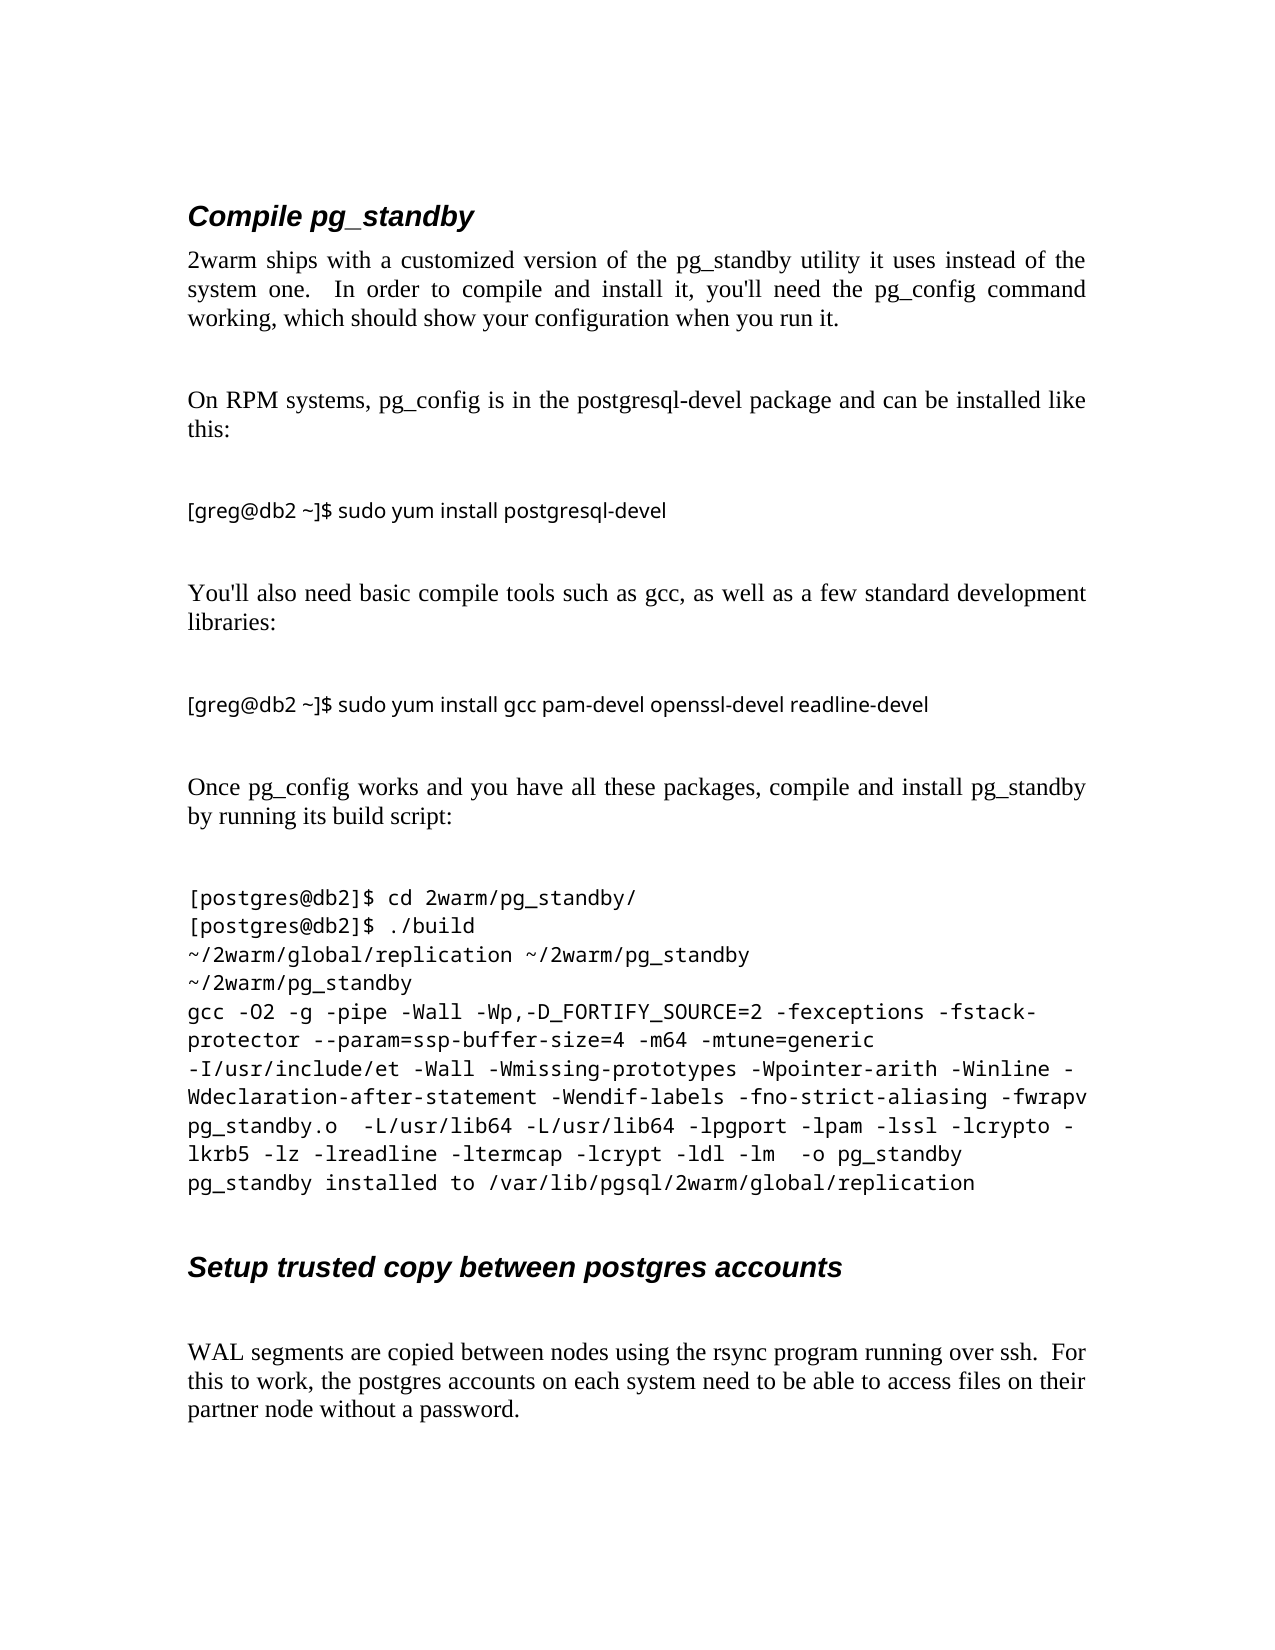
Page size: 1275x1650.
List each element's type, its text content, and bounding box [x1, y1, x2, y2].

text gcc -O2 -g -pipe -Wall -Wp,-D_FORTIFY_SOURCE=2 -fexceptions -fstack-protector --param=ssp-buffer-size=4 -m64 -mtune=generic -I/usr/include/et -Wall -Wmissing-prototypes -Wpointer-arith -Winline -Wdeclaration-after-statement -Wendif-labels -fno-strict-aliasing -fwrapv pg_standby.o -L/usr/lib64 -L/usr/lib64 -lpgport -lpam -lssl -lcrypto -lkrb5 -lz -lreadline -ltermcap -lcrypt -ldl -lm -o pg_standby [187, 997, 1087, 1168]
text [greg@db2 ~]$ sudo yum install postgresql-devel [187, 496, 1087, 525]
text On RPM systems, pg_config is in the postgresql-devel package and can be installed like this: [187, 385, 1087, 443]
text ~/2warm/global/replication ~/2warm/pg_standby [187, 940, 1087, 968]
text [postgres@db2]$ ./build [187, 912, 1087, 940]
subtitle Setup trusted copy between postgres accounts [187, 1250, 1087, 1283]
subtitle Compile pg_standby [187, 199, 1087, 233]
text 2warm ships with a customized version of the pg_standby utility it uses instead of the system one. In order to compile and install it, you'll need the pg_config command working, which should show your configuration when you run it. [187, 245, 1087, 331]
text ~/2warm/pg_standby [187, 968, 1087, 997]
text Once pg_config works and you have all these packages, compile and install pg_standby by running its build script: [187, 772, 1087, 829]
text You'll also need basic compile tools such as gcc, as well as a few standard development libraries: [187, 578, 1087, 636]
text WAL segments are copied between nodes using the rsync program running over ssh. For this to work, the postgres accounts on each system need to be able to access files on their partner node without a password. [187, 1337, 1087, 1423]
text [greg@db2 ~]$ sudo yum install gcc pam-devel openssl-devel readline-devel [187, 690, 1087, 718]
text [postgres@db2]$ cd 2warm/pg_standby/ [187, 883, 1087, 912]
text pg_standby installed to /var/lib/pgsql/2warm/global/replication [187, 1168, 1087, 1196]
